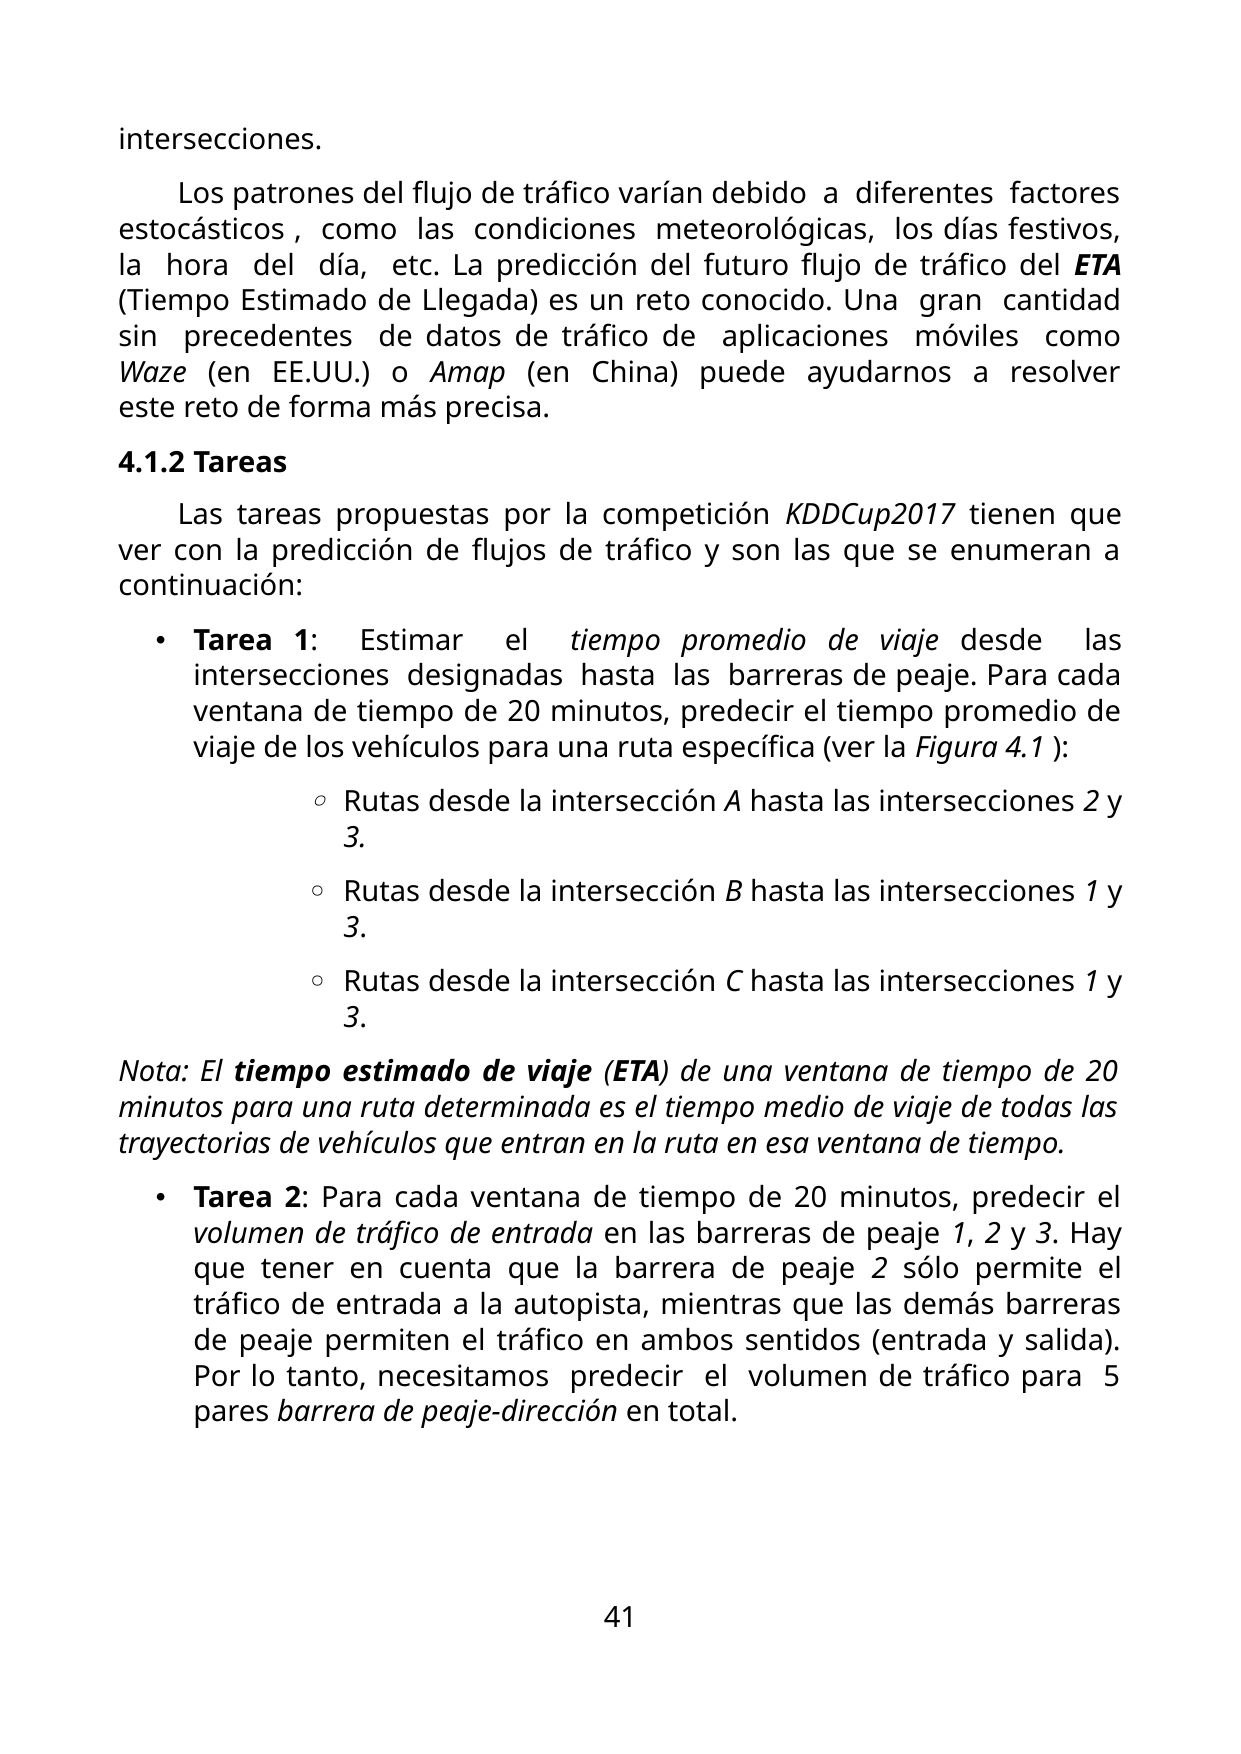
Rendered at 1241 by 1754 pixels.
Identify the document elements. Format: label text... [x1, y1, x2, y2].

text Las tareas propuestas por la competición KDDCup2017 tienen que ver con la predicción de flujos de tráfico y son las que se enumeran a continuación: [118, 493, 1122, 604]
text Los patrones del flujo de tráfico varían debido a diferentes factores estocásticos , como las condiciones meteorológicas, los días festivos, la hora del día, etc. La predicción del futuro flujo de tráfico del ETA (Tiempo Estimado de Llegada) es un reto conocido. Una gran cantidad sin precedentes de datos de tráfico de aplicaciones móviles como Waze (en EE.UU.) o Amap (en China) puede ayudarnos a resolver este reto de forma más precisa. [118, 172, 1122, 426]
list Tarea 1: Estimar el tiempo promedio de viaje desde las intersecciones designadas hasta las barreras de peaje. Para cada ventana de tiempo de 20 minutos, predecir el tiempo promedio de viaje de los vehículos para una ruta específica (ver la Figura 4.1 ): [156, 619, 1122, 766]
list Rutas desde la intersección C hasta las intersecciones 1 y 3. [306, 960, 1122, 1036]
subtitle Tareas [118, 441, 1122, 481]
text Nota: El tiempo estimado de viaje (ETA) de una ventana de tiempo de 20 minutos para una ruta determinada es el tiempo medio de viaje de todas las trayectorias de vehículos que entran en la ruta en esa ventana de tiempo. [118, 1050, 1122, 1162]
list Rutas desde la intersección B hasta las intersecciones 1 y 3. [306, 870, 1122, 946]
text intersecciones. [118, 118, 1122, 158]
list Rutas desde la intersección A hasta las intersecciones 2 y 3. [306, 780, 1122, 856]
list Tarea 2: Para cada ventana de tiempo de 20 minutos, predecir el volumen de tráfico de entrada en las barreras de peaje 1, 2 y 3. Hay que tener en cuenta que la barrera de peaje 2 sólo permite el tráfico de entrada a la autopista, mientras que las demás barreras de peaje permiten el tráfico en ambos sentidos (entrada y salida). Por lo tanto, necesitamos predecir el volumen de tráfico para 5 pares barrera de peaje-dirección en total. [156, 1176, 1122, 1430]
